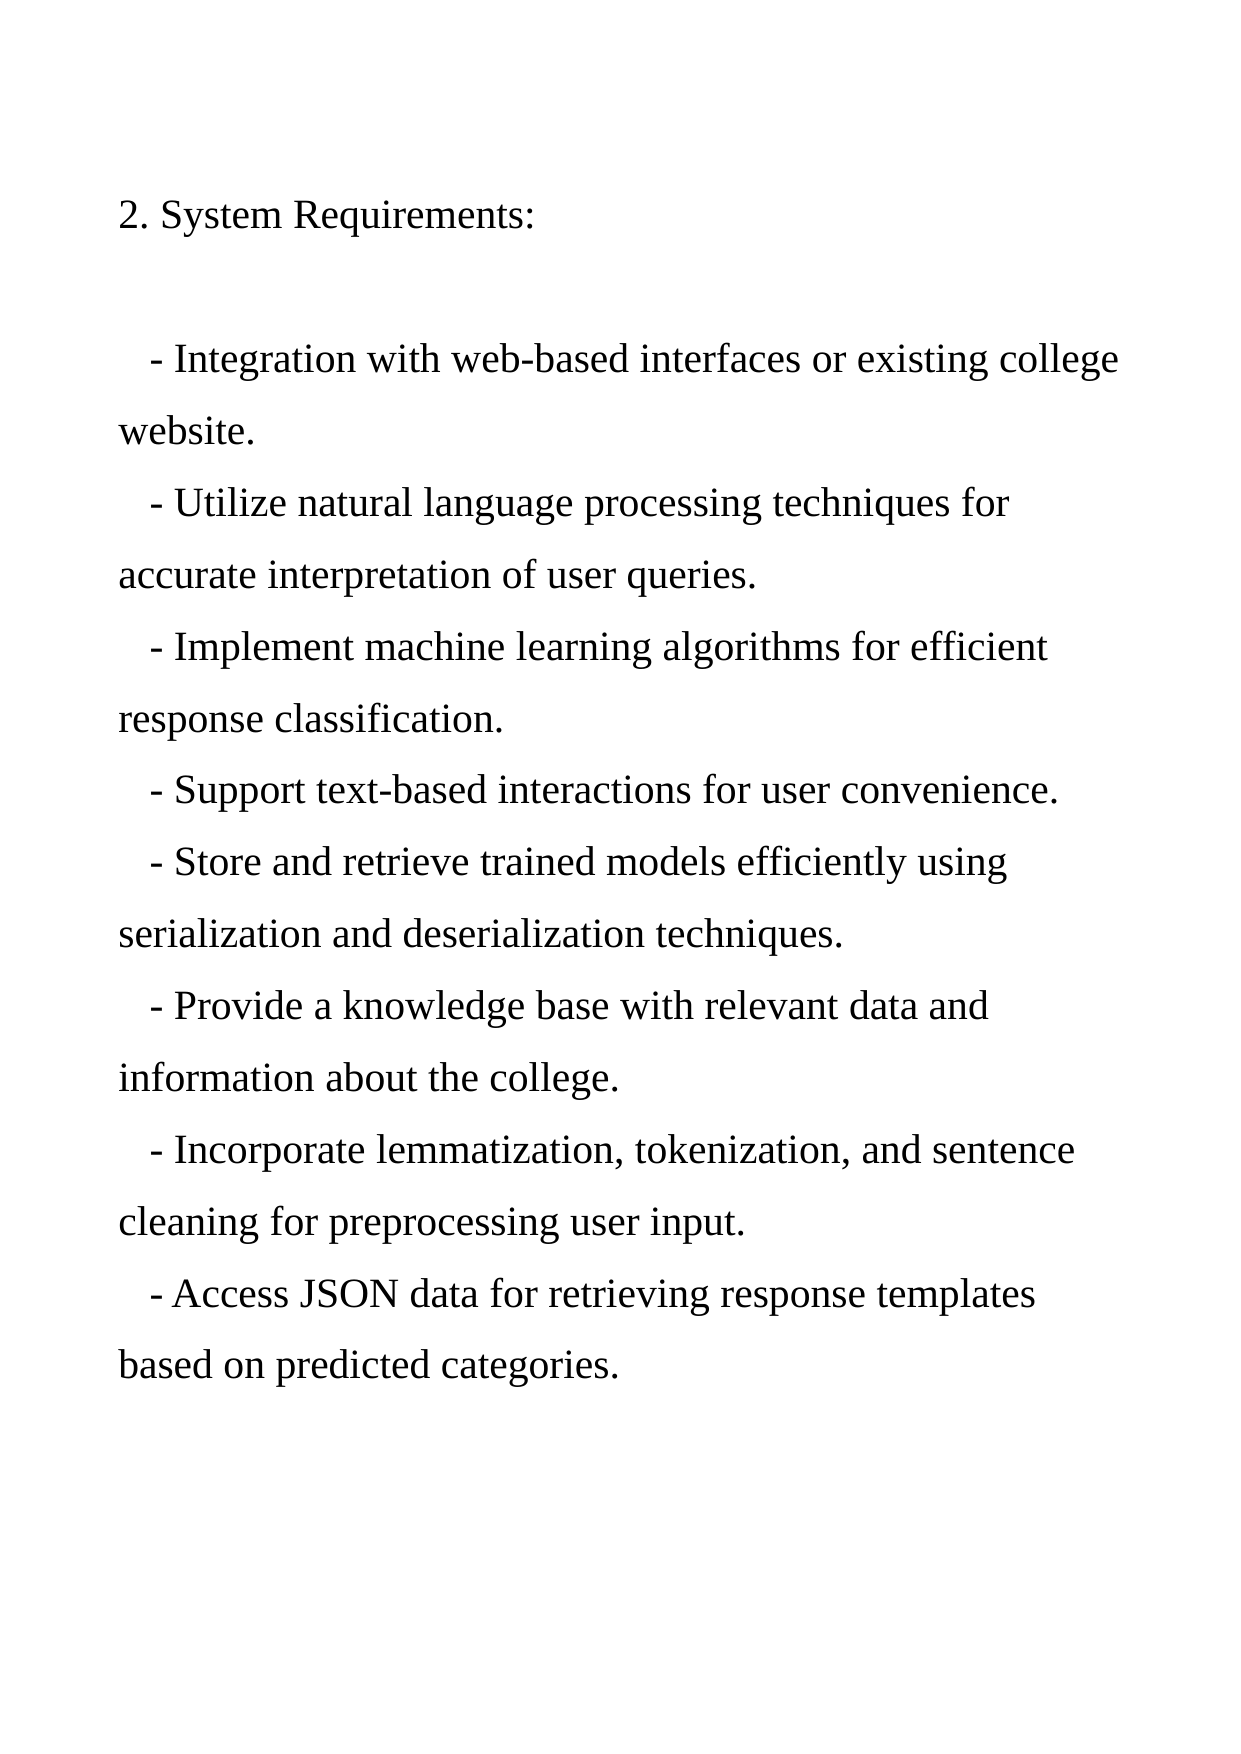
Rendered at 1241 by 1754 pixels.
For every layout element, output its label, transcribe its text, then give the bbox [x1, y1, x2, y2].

text - Integration with web-based interfaces or existing college website. [118, 334, 1122, 453]
text - Provide a knowledge base with relevant data and information about the college. [118, 981, 1122, 1100]
text - Store and retrieve trained models efficiently using serialization and deserialization techniques. [118, 837, 1122, 957]
text - Support text-based interactions for user convenience. [118, 765, 1122, 813]
text 2. System Requirements: [118, 190, 1122, 238]
text - Access JSON data for retrieving response templates based on predicted categories. [118, 1268, 1122, 1388]
text - Utilize natural language processing techniques for accurate interpretation of user queries. [118, 477, 1122, 597]
text - Implement machine learning algorithms for efficient response classification. [118, 621, 1122, 741]
text - Incorporate lemmatization, tokenization, and sentence cleaning for preprocessing user input. [118, 1124, 1122, 1244]
